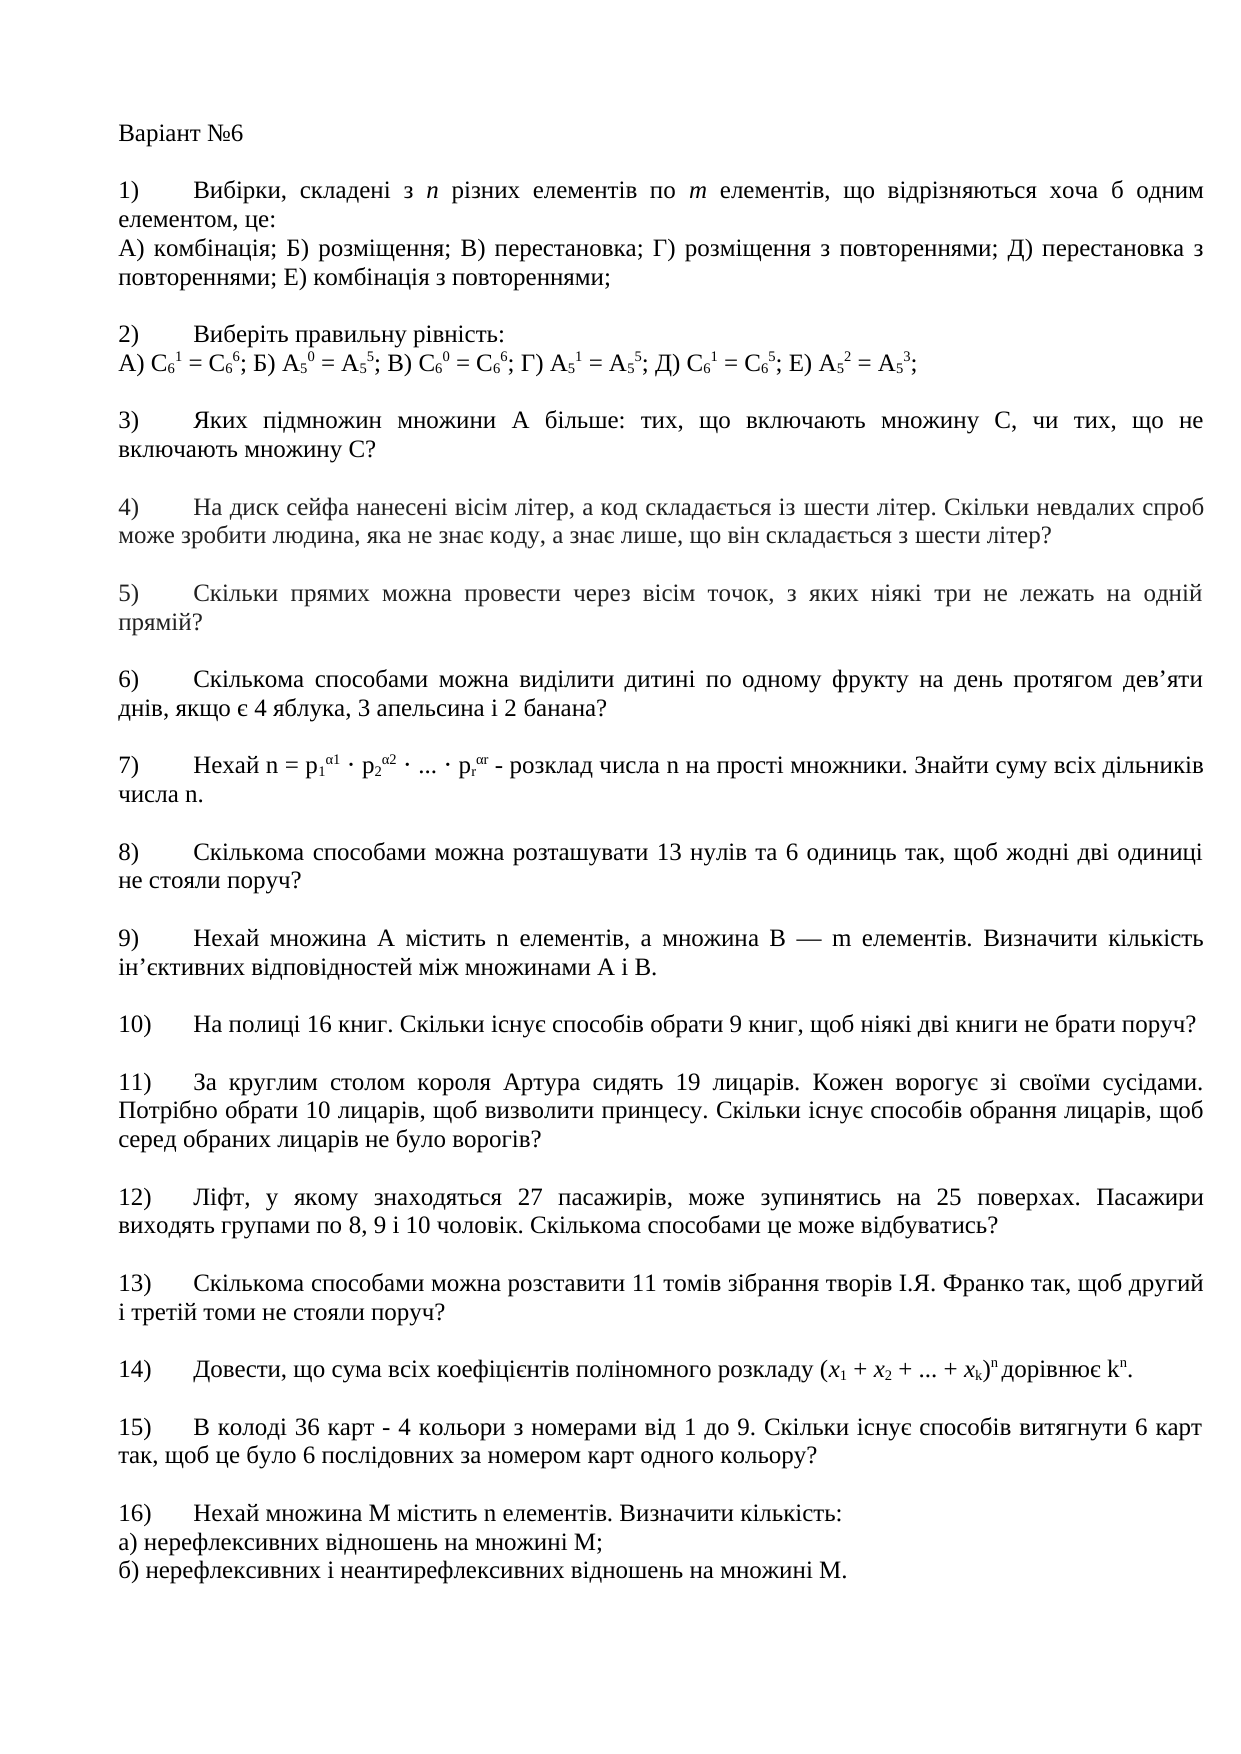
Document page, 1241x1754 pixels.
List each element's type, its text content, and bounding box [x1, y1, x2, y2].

text Варіант №6 [118, 118, 1205, 147]
list А) С61 = С66; Б) А50 = А55; В) С60 = С66; Г) А51 = А55; Д) С61 = С65; Е) А52 = А53; [118, 348, 1205, 377]
list Довести, що сума всіх коефіцієнтів поліномного розкладу (x1 + х2 + ... + хk)n дорівнює kn. [118, 1354, 1205, 1383]
list Яких підмножин множини А більше: тих, що включають множину C, чи тих, що не включають множину C? [118, 406, 1205, 463]
list Скількома способами можна виділити дитині по одному фрукту на день протягом дев’яти днів, якщо є 4 яблука, 3 апельсина і 2 банана? [118, 664, 1205, 722]
list Нехай множина М містить n елементів. Визначити кількість: [118, 1498, 1205, 1527]
list На полиці 16 книг. Скільки існує способів обрати 9 книг, щоб ніякі дві книги не брати поруч? [118, 1009, 1205, 1038]
list Скільки прямих можна провести через вісім точок, з яких ніякі три не лежать на одній прямій? [118, 578, 1205, 636]
list Скількома способами можна розташувати 13 нулів та 6 одиниць так, щоб жодні дві одиниці не стояли поруч? [118, 837, 1205, 894]
list б) нерефлексивних і неантирефлексивних відношень на множині М. [118, 1556, 1205, 1584]
list Ліфт, у якому знаходяться 27 пасажирів, може зупинятись на 25 поверхах. Пасажири виходять групами по 8, 9 і 10 чоловік. Скількома способами це може відбуватись? [118, 1182, 1205, 1239]
list В колоді 36 карт - 4 кольори з номерами від 1 до 9. Скільки існує способів витягнути 6 карт так, щоб це було 6 послідовних за номером карт одного кольору? [118, 1412, 1205, 1469]
list За круглим столом короля Артура сидять 19 лицарів. Кожен ворогує зі своїми сусідами. Потрібно обрати 10 лицарів, щоб визволити принцесу. Скільки існує способів обрання лицарів, щоб серед обраних лицарів не було ворогів? [118, 1067, 1205, 1153]
list Нехай n = p1α1 ⋅ p2α2 ⋅ ... ⋅ prαr - розклад числа n на прості множники. Знайти суму всіх дільників числа n. [118, 751, 1205, 808]
list Скількома способами можна розставити 11 томів зібрання творів І.Я. Франко так, щоб другий і третій томи не стояли поруч? [118, 1268, 1205, 1326]
list Виберіть правильну рівність: [118, 319, 1205, 348]
list а) нерефлексивних відношень на множині М; [118, 1527, 1205, 1556]
list А) комбінація; Б) розміщення; В) перестановка; Г) розміщення з повтореннями; Д) перестановка з повтореннями; Е) комбінація з повтореннями; [118, 233, 1205, 291]
list На диск сейфа нанесені вісім літер, а код складається із шести літер. Скільки невдалих спроб може зробити людина, яка не знає коду, а знає лише, що він складається з шести літер? [118, 492, 1205, 549]
list Вибірки, складені з n різних елементів по m елементів, що відрізняються хоча б одним елементом, це: [118, 176, 1205, 233]
list Нехай множина А містить n елементів, а множина В — m елементів. Визначити кількість ін’єктивних відповідностей між множинами А і В. [118, 923, 1205, 981]
